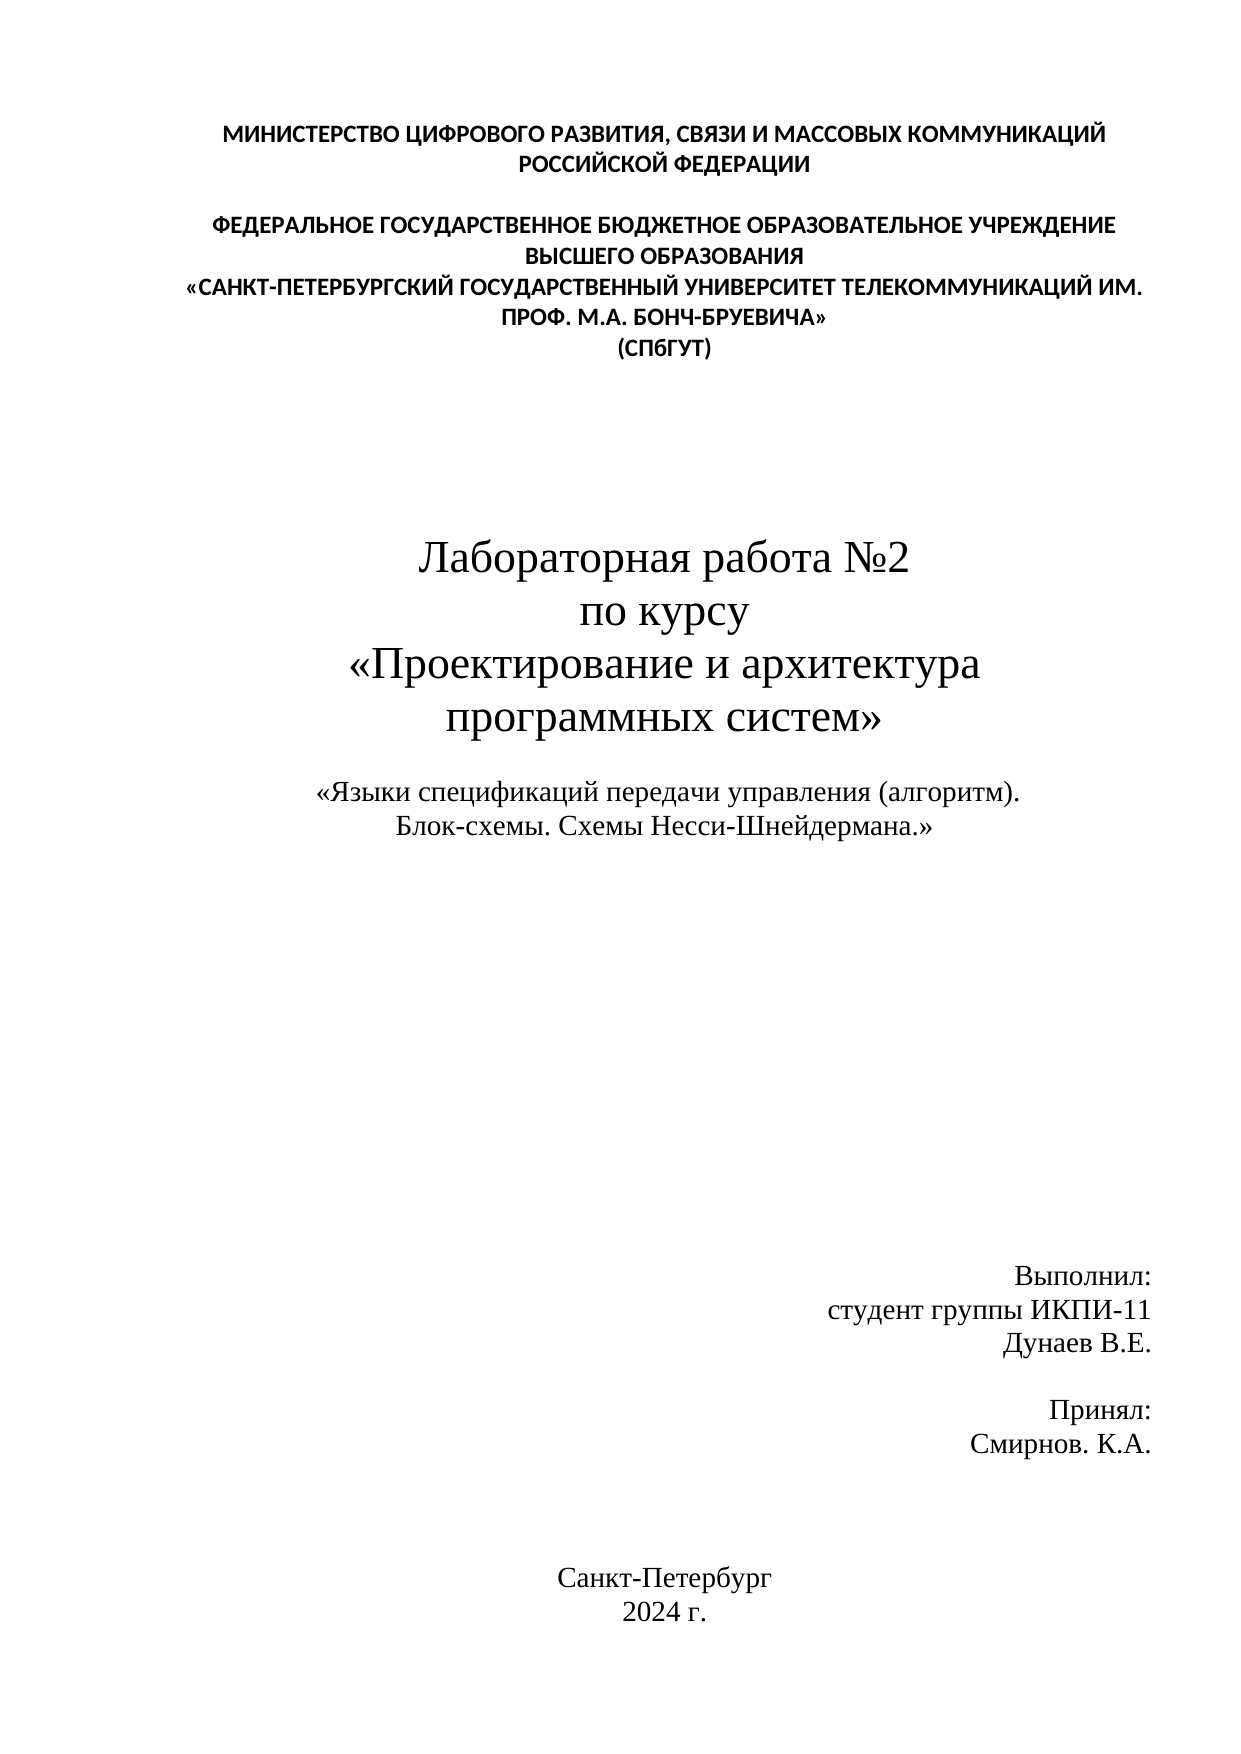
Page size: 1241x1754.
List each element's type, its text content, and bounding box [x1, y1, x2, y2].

text Смирнов. К.А. [177, 1426, 1152, 1459]
text Выполнил: [177, 1258, 1152, 1292]
text Дунаев В.Е. [177, 1325, 1152, 1359]
text МИНИСТЕРСТВО ЦИФРОВОГО РАЗВИТИЯ, СВЯЗИ И МАССОВЫХ КОММУНИКАЦИЙ РОССИЙСКОЙ ФЕДЕРАЦИИ [177, 118, 1152, 179]
text Блок-схемы. Схемы Несси-Шнейдермана.» [177, 808, 1152, 841]
text ФЕДЕРАЛЬНОЕ ГОСУДАРСТВЕННОЕ БЮДЖЕТНОЕ ОБРАЗОВАТЕЛЬНОЕ УЧРЕЖДЕНИЕ ВЫСШЕГО ОБРАЗОВАНИЯ [177, 210, 1152, 271]
text программных систем» [177, 688, 1152, 741]
text Принял: [177, 1392, 1152, 1426]
text студент группы ИКПИ-11 [177, 1292, 1152, 1325]
text «САНКТ-ПЕТЕРБУРГСКИЙ ГОСУДАРСТВЕННЫЙ УНИВЕРСИТЕТ ТЕЛЕКОММУНИКАЦИЙ ИМ. ПРОФ. М.А. БОНЧ-БРУЕВИЧА» [177, 271, 1152, 332]
text 2024 г. [177, 1594, 1152, 1627]
text «Языки спецификаций передачи управления (алгоритм). [177, 774, 1152, 808]
text Санкт-Петербург [177, 1560, 1152, 1594]
text по курсу [177, 583, 1152, 635]
text (СПбГУТ) [177, 332, 1152, 362]
text «Проектирование и архитектура [177, 635, 1152, 688]
text Лабораторная работа №2 [177, 530, 1152, 583]
